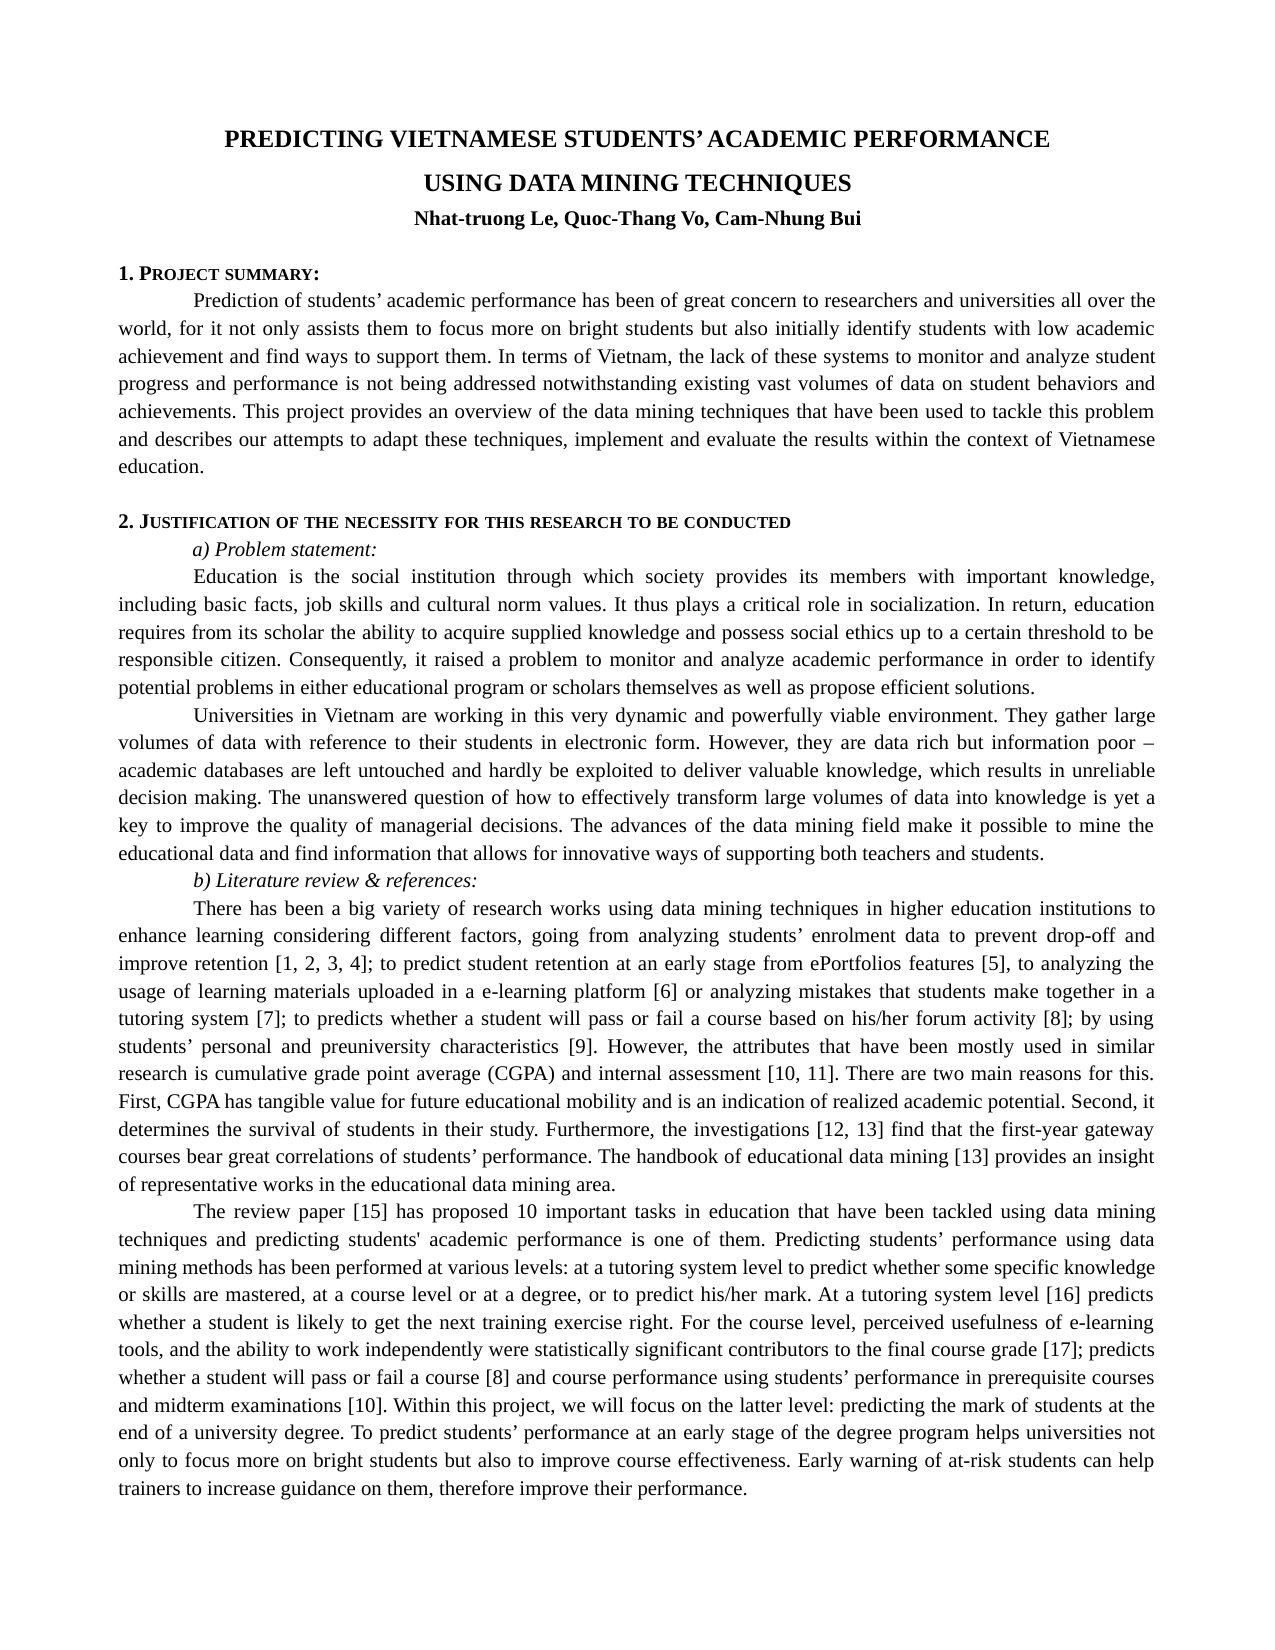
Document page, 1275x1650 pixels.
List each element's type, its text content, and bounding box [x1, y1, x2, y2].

text Prediction of students’ academic performance has been of great concern to researchers and universities all over the world, for it not only assists them to focus more on bright students but also initially identify students with low academic achievement and find ways to support them. In terms of Vietnam, the lack of these systems to monitor and analyze student progress and performance is not being addressed notwithstanding existing vast volumes of data on student behaviors and achievements. This project provides an overview of the data mining techniques that have been used to tackle this problem and describes our attempts to adapt these techniques, implement and evaluate the results within the context of Vietnamese education. [118, 288, 1157, 478]
text The review paper [15] has proposed 10 important tasks in education that have been tackled using data mining techniques and predicting students' academic performance is one of them. Predicting students’ performance using data mining methods has been performed at various levels: at a tutoring system level to predict whether some specific knowledge or skills are mastered, at a course level or at a degree, or to predict his/her mark. At a tutoring system level [16] predicts whether a student is likely to get the next training exercise right. For the course level, perceived usefulness of e-learning tools, and the ability to work independently were statistically significant contributors to the final course grade [17]; predicts whether a student will pass or fail a course [8] and course performance using students’ performance in prerequisite courses and midterm examinations [10]. Within this project, we will focus on the latter level: predicting the mark of students at the end of a university degree. To predict students’ performance at an early stage of the degree program helps universities not only to focus more on bright students but also to improve course effectiveness. Early warning of at-risk students can help trainers to increase guidance on them, therefore improve their performance. [118, 1199, 1157, 1499]
text b) Literature review & references: [118, 868, 1157, 892]
text Nhat-truong Le, Quoc-Thang Vo, Cam-Nhung Bui [118, 206, 1157, 230]
text Education is the social institution through which society provides its members with important knowledge, including basic facts, job skills and cultural norm values. It thus plays a critical role in socialization. In return, education requires from its scholar the ability to acquire supplied knowledge and possess social ethics up to a certain threshold to be responsible citizen. Consequently, it raised a problem to monitor and analyze academic performance in order to identify potential problems in either educational program or scholars themselves as well as propose efficient solutions. [118, 564, 1157, 699]
text 1. Project summary: [118, 261, 1157, 285]
text Universities in Vietnam are working in this very dynamic and powerfully viable environment. They gather large volumes of data with reference to their students in electronic form. However, they are data rich but information poor – academic databases are left untouched and hardly be exploited to deliver valuable knowledge, which results in unreliable decision making. The unanswered question of how to effectively transform large volumes of data into knowledge is yet a key to improve the quality of managerial decisions. The advances of the data mining field make it possible to mine the educational data and find information that allows for innovative ways of supporting both teachers and students. [118, 702, 1157, 864]
text 2. Justification of the necessity for this research to be conducted [118, 509, 1157, 533]
subtitle using Data Mining Techniques [118, 168, 1157, 197]
text There has been a big variety of research works using data mining techniques in higher education institutions to enhance learning considering different factors, going from analyzing students’ enrolment data to prevent drop-off and improve retention [1, 2, 3, 4]; to predict student retention at an early stage from ePortfolios features [5], to analyzing the usage of learning materials uploaded in a e-learning platform [6] or analyzing mistakes that students make together in a tutoring system [7]; to predicts whether a student will pass or fail a course based on his/her forum activity [8]; by using students’ personal and preuniversity characteristics [9]. However, the attributes that have been mostly used in similar research is cumulative grade point average (CGPA) and internal assessment [10, 11]. There are two main reasons for this. First, CGPA has tangible value for future educational mobility and is an indication of realized academic potential. Second, it determines the survival of students in their study. Furthermore, the investigations [12, 13] find that the first-year gateway courses bear great correlations of students’ performance. The handbook of educational data mining [13] provides an insight of representative works in the educational data mining area. [118, 896, 1157, 1196]
subtitle Predicting vietnamese Students’ academic Performance [118, 124, 1157, 153]
text a) Problem statement: [118, 537, 1157, 561]
